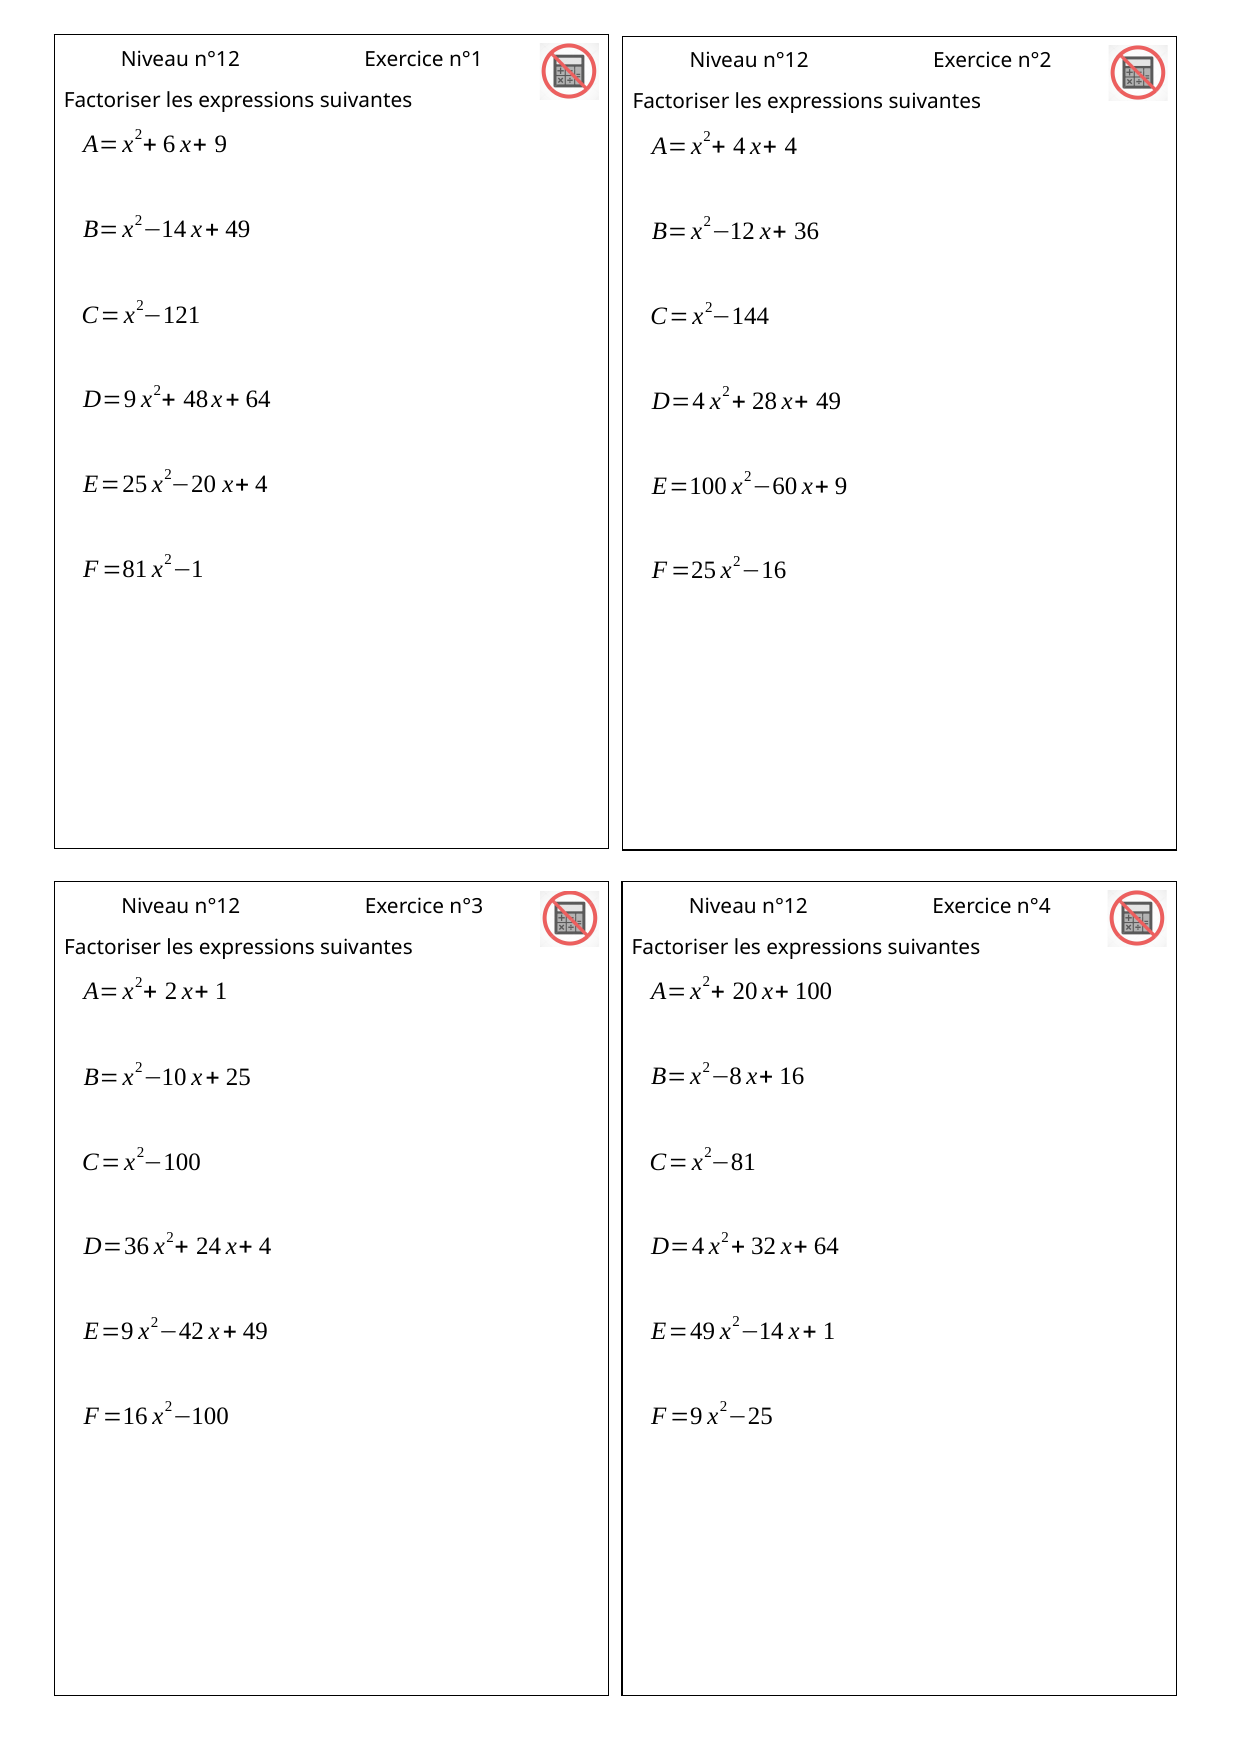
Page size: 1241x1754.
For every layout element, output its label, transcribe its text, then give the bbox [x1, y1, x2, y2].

text Niveau n°12 Exercice n°4 [631, 891, 1107, 919]
text Factoriser les expressions suivantes [632, 86, 1167, 115]
text Niveau n°12 Exercice n°3 [64, 891, 540, 919]
text Factoriser les expressions suivantes [55, 882, 608, 1695]
text Factoriser les expressions suivantes [623, 882, 1176, 1695]
text Factoriser les expressions suivantes [63, 85, 599, 113]
picture [539, 43, 599, 100]
text Factoriser les expressions suivantes [64, 932, 599, 960]
picture [1108, 45, 1168, 101]
text Niveau n°12 Exercice n°1 [63, 44, 539, 72]
text Niveau n°12 Exercice n°2 [632, 46, 1108, 74]
picture [540, 891, 600, 947]
picture [1107, 890, 1167, 947]
text Factoriser les expressions suivantes [631, 932, 1167, 960]
